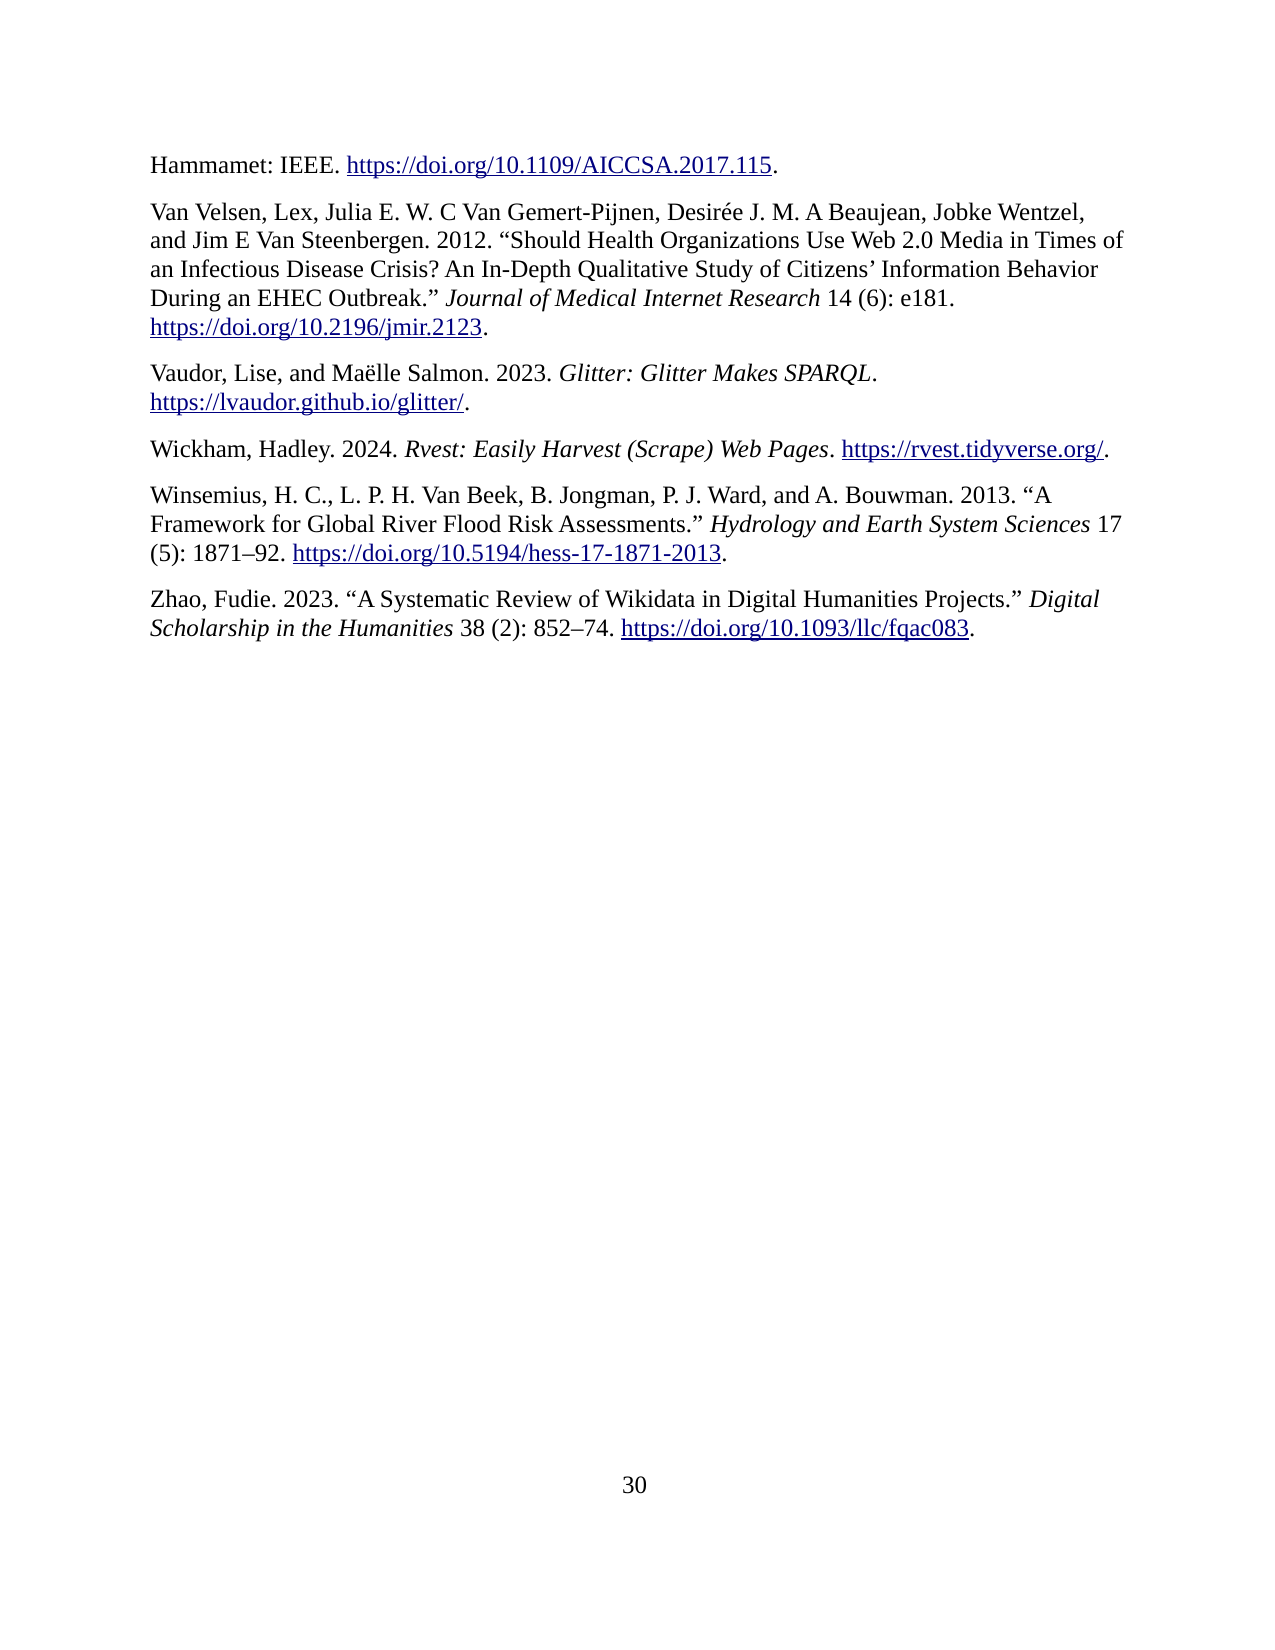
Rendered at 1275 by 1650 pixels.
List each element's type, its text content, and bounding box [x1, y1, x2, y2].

text Van Velsen, Lex, Julia E. W. C Van Gemert-Pijnen, Desirée J. M. A Beaujean, Jobke Wentzel, and Jim E Van Steenbergen. 2012. “Should Health Organizations Use Web 2.0 Media in Times of an Infectious Disease Crisis? An In-Depth Qualitative Study of Citizens’ Information Behavior During an EHEC Outbreak.” Journal of Medical Internet Research 14 (6): e181. https://doi.org/10.2196/jmir.2123. [150, 197, 1125, 340]
text Zhao, Fudie. 2023. “A Systematic Review of Wikidata in Digital Humanities Projects.” Digital Scholarship in the Humanities 38 (2): 852–74. https://doi.org/10.1093/llc/fqac083. [150, 584, 1125, 642]
text Hammamet: IEEE. https://doi.org/10.1109/AICCSA.2017.115. [150, 150, 1125, 179]
text Wickham, Hadley. 2024. Rvest: Easily Harvest (Scrape) Web Pages. https://rvest.tidyverse.org/. [150, 434, 1125, 462]
text Vaudor, Lise, and Maëlle Salmon. 2023. Glitter: Glitter Makes SPARQL. https://lvaudor.github.io/glitter/. [150, 358, 1125, 416]
text Winsemius, H. C., L. P. H. Van Beek, B. Jongman, P. J. Ward, and A. Bouwman. 2013. “A Framework for Global River Flood Risk Assessments.” Hydrology and Earth System Sciences 17 (5): 1871–92. https://doi.org/10.5194/hess-17-1871-2013. [150, 480, 1125, 567]
